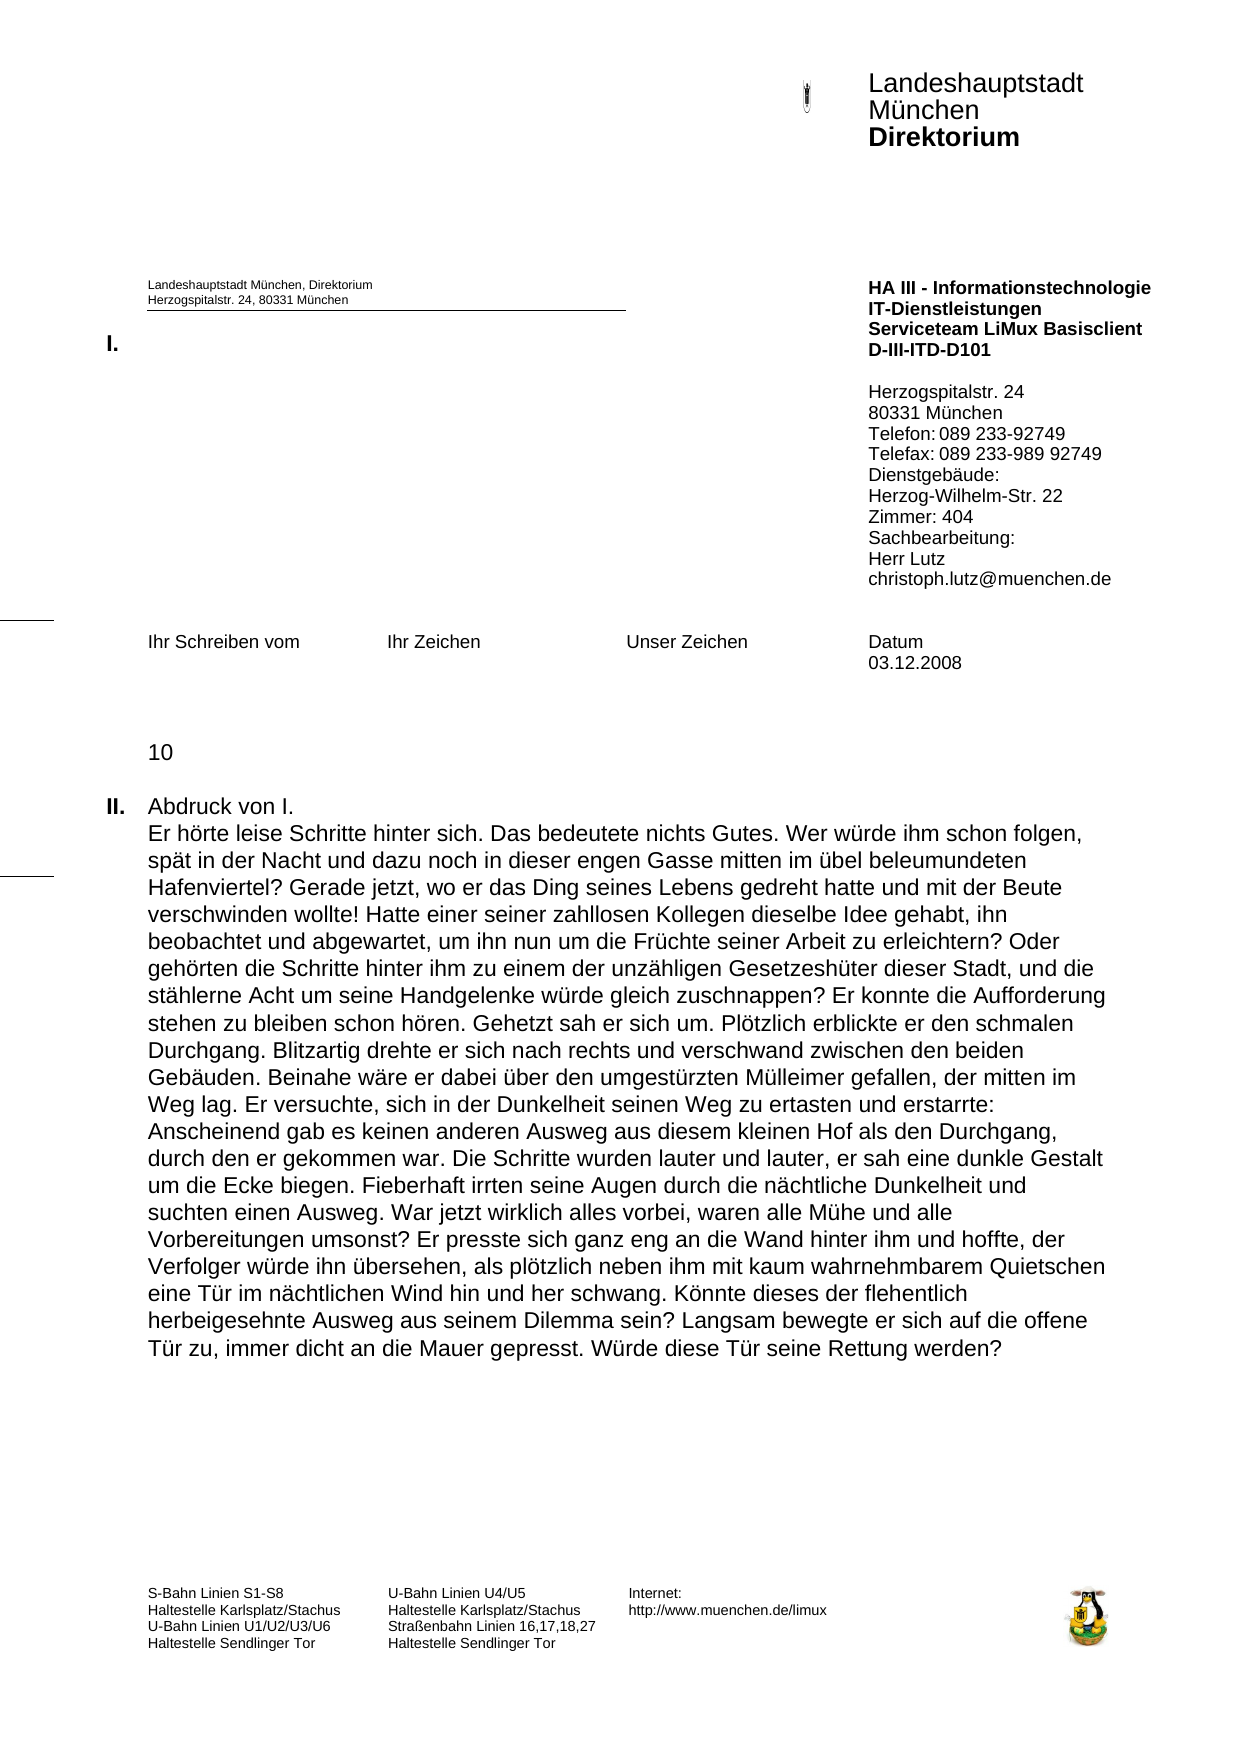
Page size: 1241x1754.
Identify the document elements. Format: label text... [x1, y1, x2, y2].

text München [868, 98, 1199, 125]
table_header U-Bahn Linien U4/U5 Haltestelle Karlsplatz/Stachus Straßenbahn Linien 16,17,18,27 Haltestelle Sendlinger Tor [388, 1551, 628, 1652]
text 10 [148, 738, 1109, 766]
text Landeshauptstadt [868, 71, 1199, 98]
text D-III-ITD-D101 [868, 340, 1199, 361]
text Er hörte leise Schritte hinter sich. Das bedeutete nichts Gutes. Wer würde ihm schon folgen, spät in der Nacht und dazu noch in dieser engen Gasse mitten im übel beleumundeten Hafenviertel? Gerade jetzt, wo er das Ding seines Lebens gedreht hatte und mit der Beute verschwinden wollte! Hatte einer seiner zahllosen Kollegen dieselbe Idee gehabt, ihn beobachtet und abgewartet, um ihn nun um die Früchte seiner Arbeit zu erleichtern? Oder gehörten die Schritte hinter ihm zu einem der unzähligen Gesetzeshüter dieser Stadt, und die stählerne Acht um seine Handgelenke würde gleich zuschnappen? Er konnte die Aufforderung stehen zu bleiben schon hören. Gehetzt sah er sich um. Plötzlich erblickte er den schmalen Durchgang. Blitzartig drehte er sich nach rechts und verschwand zwischen den beiden Gebäuden. Beinahe wäre er dabei über den umgestürzten Mülleimer gefallen, der mitten im Weg lag. Er versuchte, sich in der Dunkelheit seinen Weg zu ertasten und erstarrte: Anscheinend gab es keinen anderen Ausweg aus diesem kleinen Hof als den Durchgang, durch den er gekommen war. Die Schritte wurden lauter und lauter, er sah eine dunkle Gestalt um die Ecke biegen. Fieberhaft irrten seine Augen durch die nächtliche Dunkelheit und suchten einen Ausweg. War jetzt wirklich alles vorbei, waren alle Mühe und alle Vorbereitungen umsonst? Er presste sich ganz eng an die Wand hinter ihm und hoffte, der Verfolger würde ihn übersehen, als plötzlich neben ihm mit kaum wahrnehmbarem Quietschen eine Tür im nächtlichen Wind hin und her schwang. Könnte dieses der flehentlich herbeigesehnte Ausweg aus seinem Dilemma sein? Langsam bewegte er sich auf die offene Tür zu, immer dicht an die Mauer gepresst. Würde diese Tür seine Rettung werden? [148, 820, 1109, 1361]
text Landeshauptstadt München, Direktorium [148, 277, 626, 292]
text Ihr Schreiben vom [148, 632, 354, 653]
text I. [106, 331, 136, 356]
text Ihr Zeichen [387, 632, 593, 653]
text 03.12.2008 [868, 653, 1108, 673]
picture [803, 80, 811, 113]
text II. Abdruck von I. [106, 793, 1109, 820]
picture [1063, 1585, 1109, 1647]
text Unser Zeichen [626, 632, 833, 653]
text Direktorium [868, 125, 1199, 152]
text HA III - Informationstechnologie IT-Dienstleistungen Serviceteam LiMux Basisclient [868, 277, 1199, 340]
text Herzogspitalstr. 24, 80331 München [148, 292, 626, 307]
table_header S-Bahn Linien S1-S8 Haltestelle Karlsplatz/Stachus U-Bahn Linien U1/U2/U3/U6 Haltestelle Sendlinger Tor [148, 1551, 388, 1652]
text Datum [868, 632, 1108, 653]
table_header Internet: http://www.muenchen.de/limux [628, 1551, 869, 1652]
text Herzogspitalstr. 24 80331 München Telefon: 089 233-92749 Telefax: 089 233-989 92749 Dienstgebäude: Herzog-Wilhelm-Str. 22 Zimmer: 404 Sachbearbeitung: Herr Lutz christoph.lutz@muenchen.de [868, 382, 1199, 590]
table_header [869, 1551, 1110, 1652]
